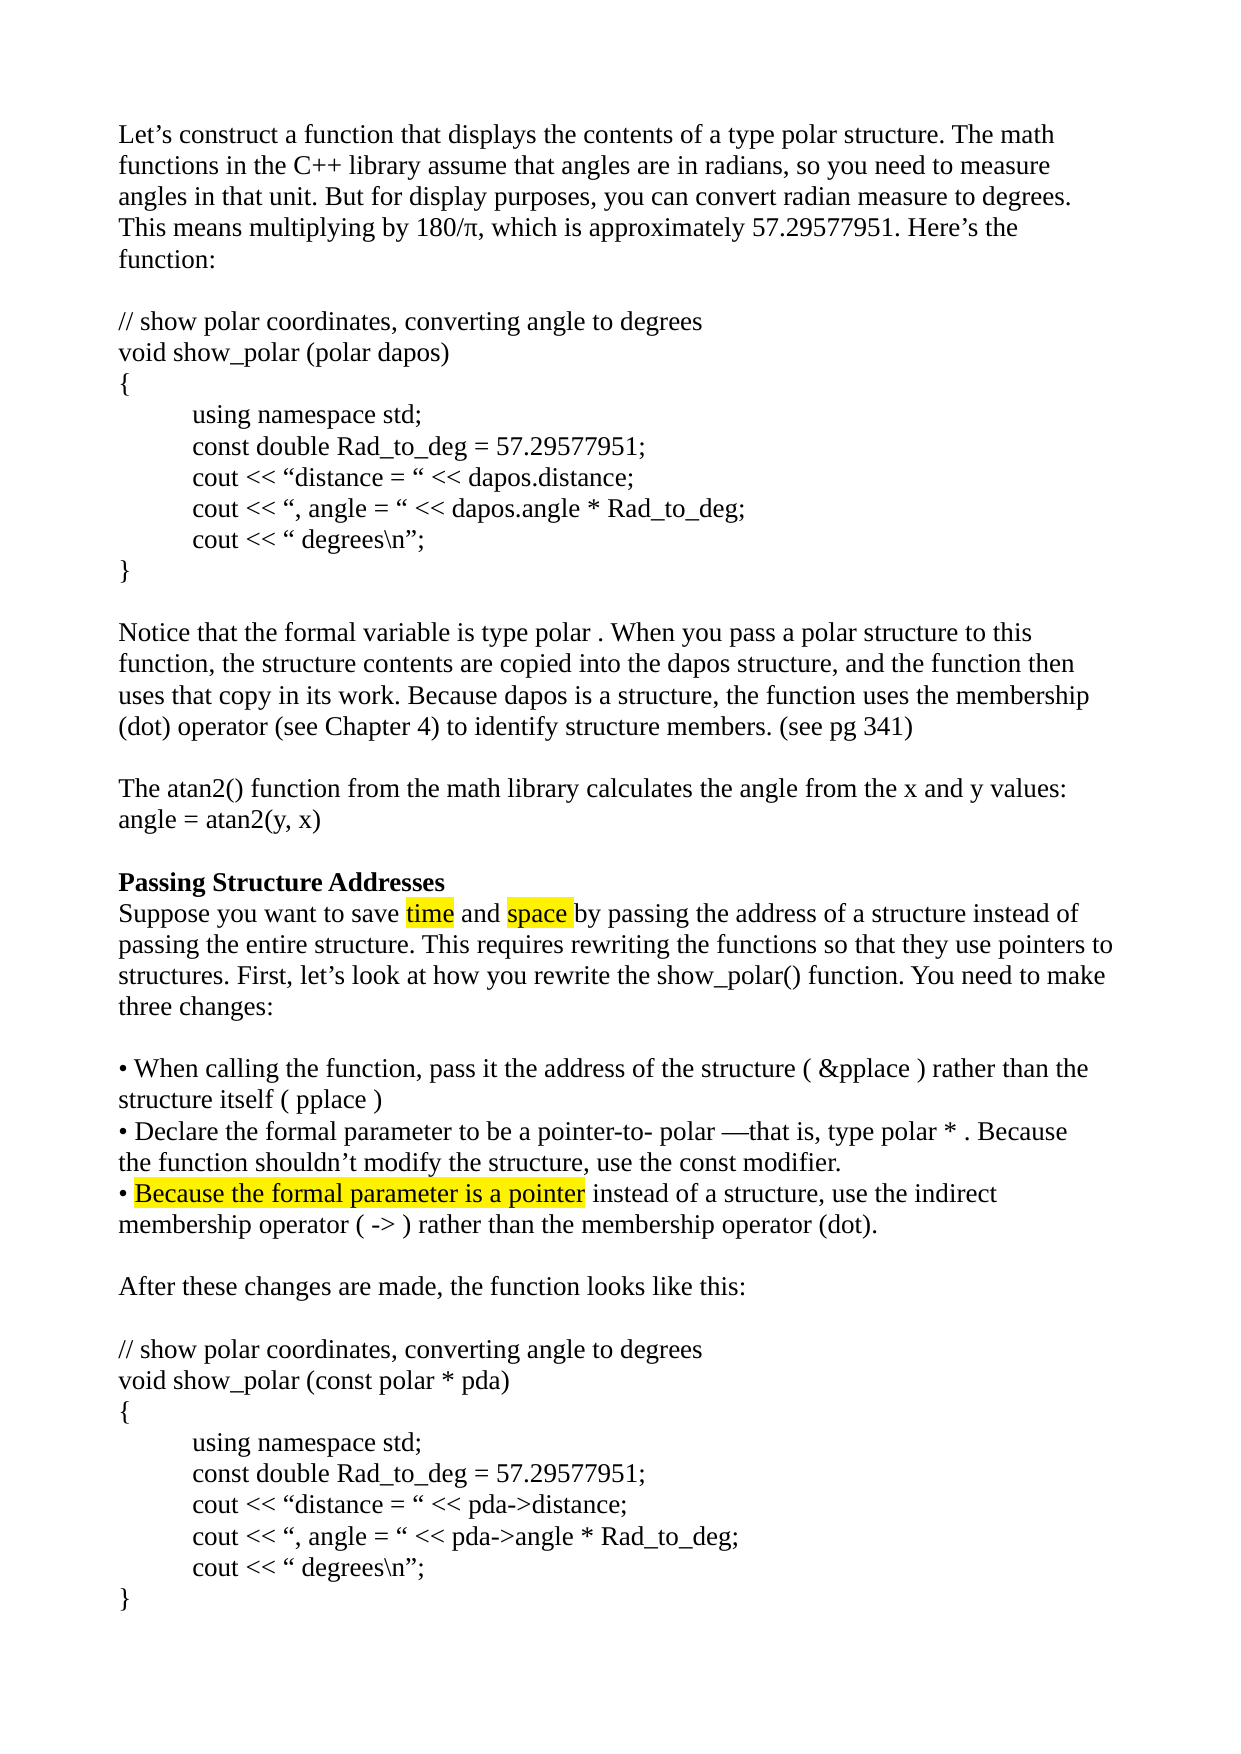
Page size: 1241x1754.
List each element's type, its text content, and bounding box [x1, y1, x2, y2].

text const double Rad_to_deg = 57.29577951; [118, 429, 1122, 461]
text void show_polar (polar dapos) [118, 336, 1122, 367]
text the function shouldn’t modify the structure, use the const modifier. [118, 1146, 1122, 1177]
text using namespace std; [118, 1426, 1122, 1457]
text cout << “distance = “ << pda->distance; [118, 1488, 1122, 1520]
text Suppose you want to save time and space by passing the address of a structure instead of passing the entire structure. This requires rewriting the functions so that they use pointers to structures. First, let’s look at how you rewrite the show_polar() function. You need to make three changes: [118, 897, 1122, 1021]
text } [118, 554, 1122, 585]
text using namespace std; [118, 398, 1122, 429]
text cout << “ degrees\n”; [118, 1551, 1122, 1582]
text cout << “, angle = “ << pda->angle * Rad_to_deg; [118, 1520, 1122, 1551]
text cout << “ degrees\n”; [118, 523, 1122, 554]
text • Because the formal parameter is a pointer instead of a structure, use the indirect membership operator ( -> ) rather than the membership operator (dot). [118, 1177, 1122, 1239]
text { [118, 1395, 1122, 1426]
text const double Rad_to_deg = 57.29577951; [118, 1457, 1122, 1488]
text angle = atan2(y, x) [118, 803, 1122, 834]
text cout << “, angle = “ << dapos.angle * Rad_to_deg; [118, 492, 1122, 523]
text // show polar coordinates, converting angle to degrees [118, 1333, 1122, 1364]
text The atan2() function from the math library calculates the angle from the x and y values: [118, 772, 1122, 803]
text } [118, 1582, 1122, 1613]
text void show_polar (const polar * pda) [118, 1364, 1122, 1395]
text Let’s construct a function that displays the contents of a type polar structure. The math functions in the C++ library assume that angles are in radians, so you need to measure angles in that unit. But for display purposes, you can convert radian measure to degrees. This means multiplying by 180/π, which is approximately 57.29577951. Here’s the function: [118, 118, 1122, 274]
text structure itself ( pplace ) [118, 1084, 1122, 1115]
text { [118, 367, 1122, 398]
text Notice that the formal variable is type polar . When you pass a polar structure to this function, the structure contents are copied into the dapos structure, and the function then uses that copy in its work. Because dapos is a structure, the function uses the membership (dot) operator (see Chapter 4) to identify structure members. (see pg 341) [118, 616, 1122, 741]
text Passing Structure Addresses [118, 866, 1122, 897]
text After these changes are made, the function looks like this: [118, 1271, 1122, 1302]
text // show polar coordinates, converting angle to degrees [118, 305, 1122, 336]
text cout << “distance = “ << dapos.distance; [118, 461, 1122, 492]
text • When calling the function, pass it the address of the structure ( &pplace ) rather than the [118, 1052, 1122, 1084]
text • Declare the formal parameter to be a pointer-to- polar —that is, type polar * . Because [118, 1115, 1122, 1146]
